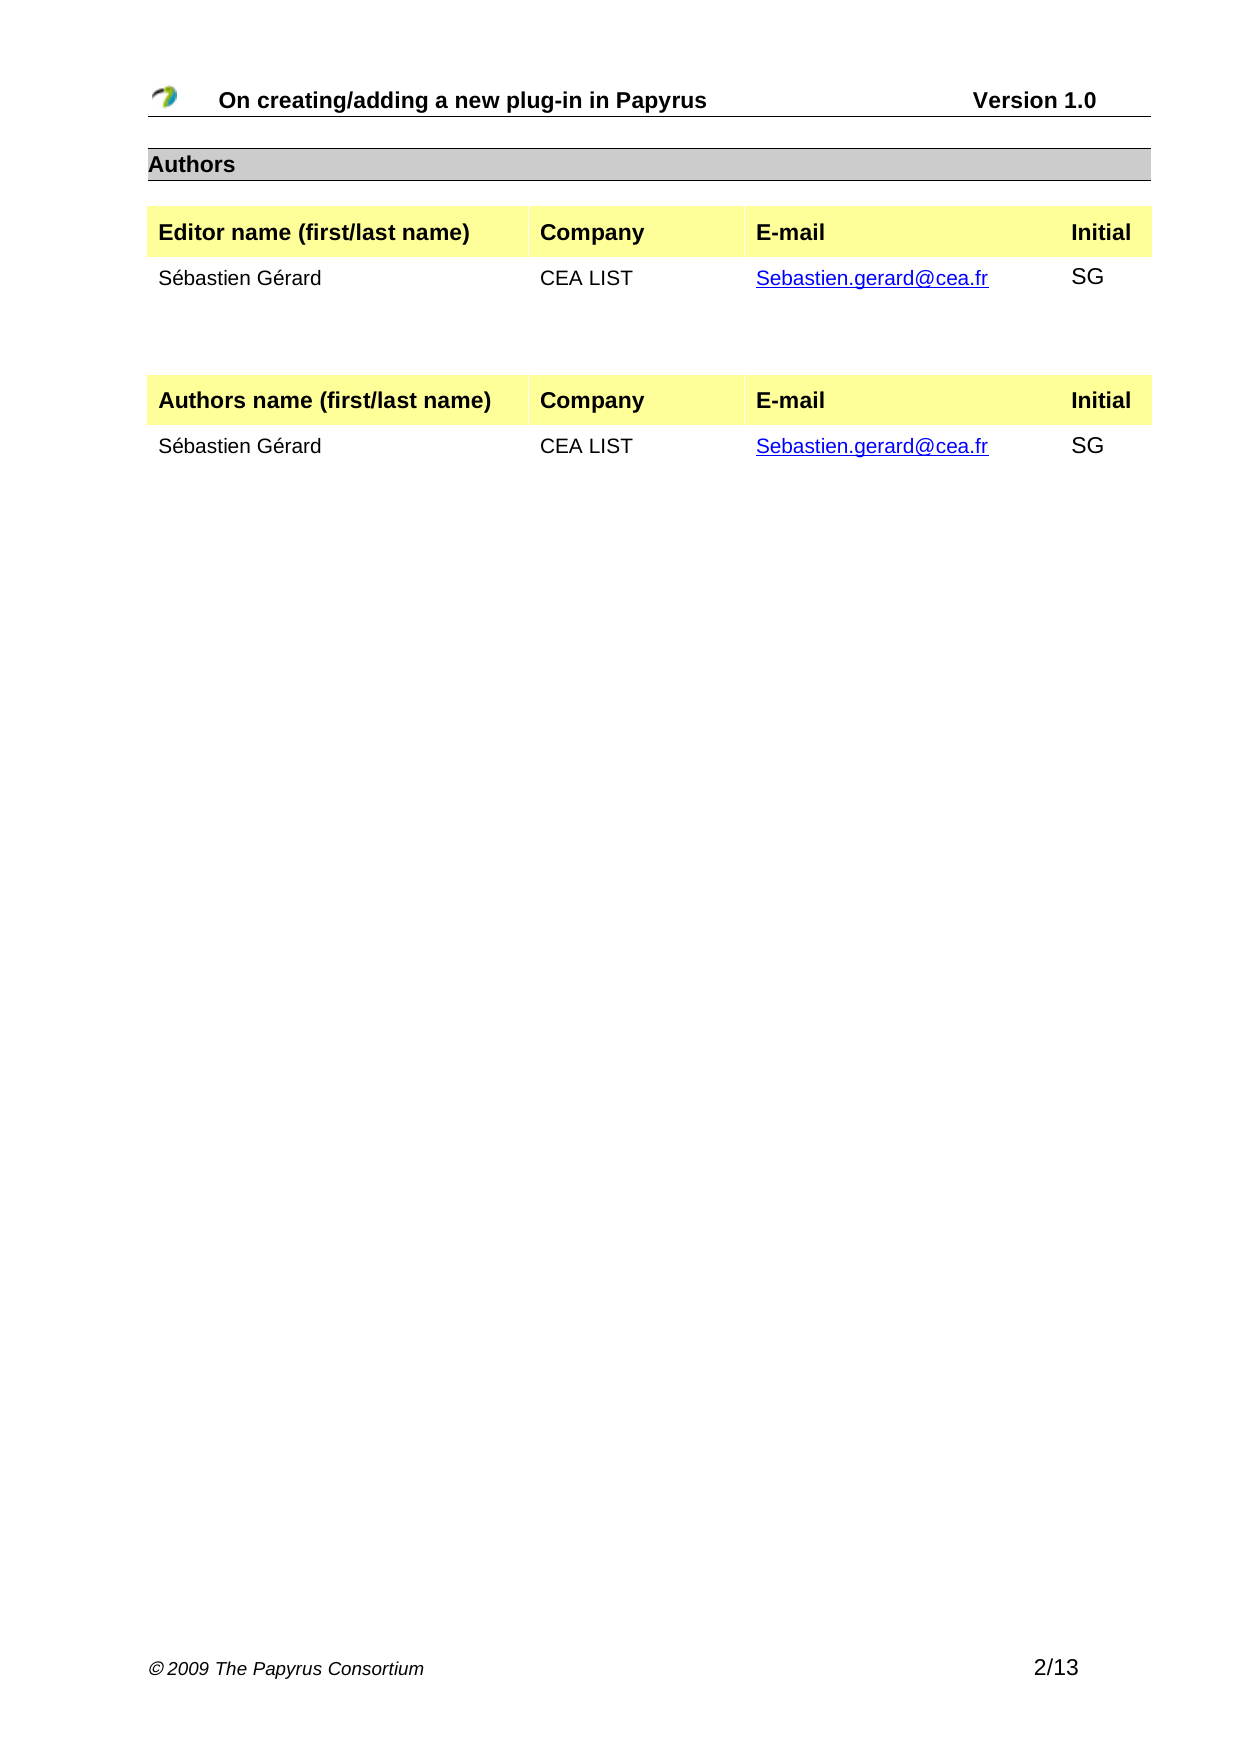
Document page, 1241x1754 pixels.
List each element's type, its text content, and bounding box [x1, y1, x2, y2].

table_header Company [529, 375, 744, 425]
table_header Company [529, 206, 744, 257]
table_cell Sebastien.gerard@cea.fr [745, 257, 1060, 296]
table_cell Sebastien.gerard@cea.fr [745, 425, 1060, 464]
table_cell SG [1060, 425, 1152, 464]
table_header Initial [1060, 206, 1152, 257]
picture [152, 84, 177, 110]
table_cell Sébastien Gérard [147, 257, 528, 296]
table_header E-mail [745, 206, 1060, 257]
table_header Authors name (first/last name) [147, 375, 528, 425]
table_cell CEA LIST [529, 257, 744, 296]
table_cell SG [1060, 257, 1152, 296]
table_header E-mail [745, 375, 1060, 425]
table_header Editor name (first/last name) [147, 206, 528, 257]
table_header Initial [1060, 375, 1152, 425]
table_cell CEA LIST [529, 425, 744, 464]
table_cell Sébastien Gérard [147, 425, 528, 464]
subtitle Authors [148, 149, 1151, 180]
